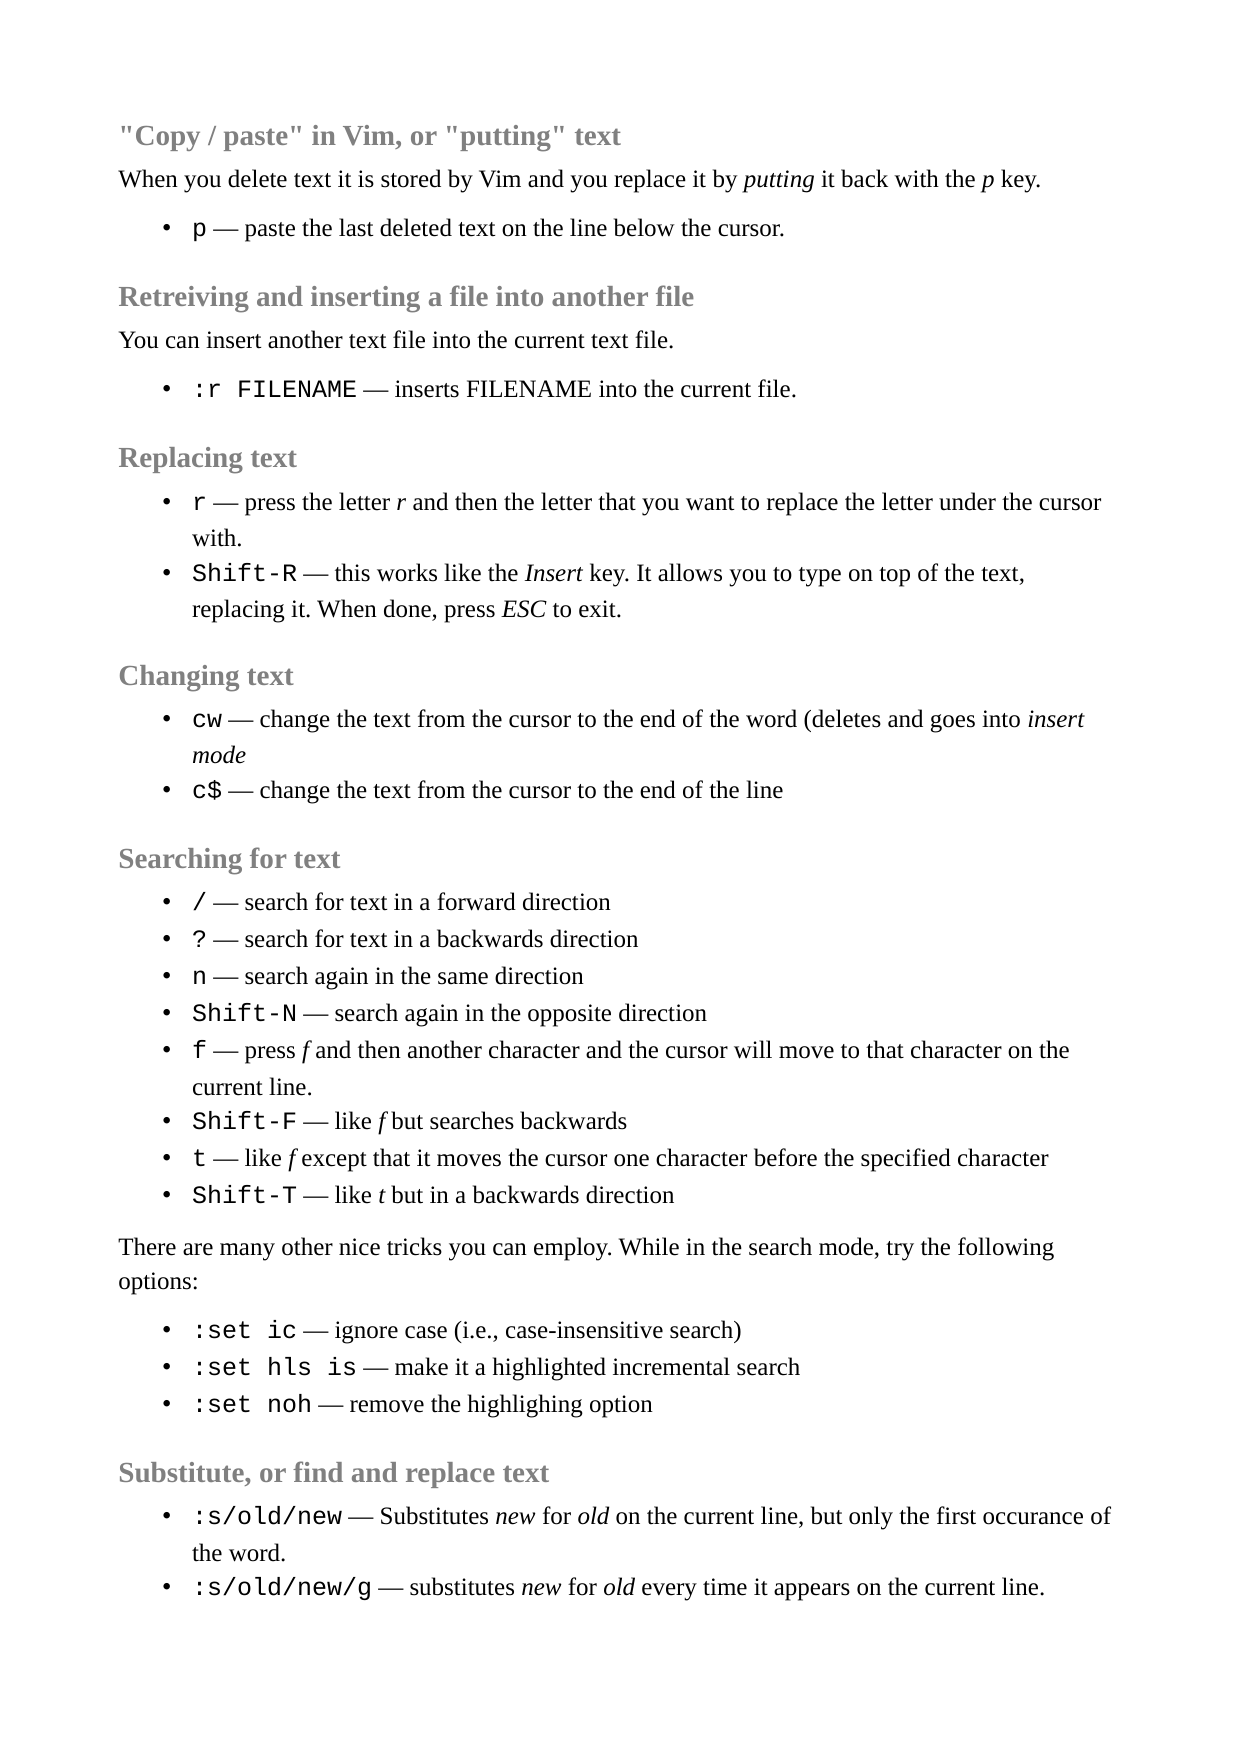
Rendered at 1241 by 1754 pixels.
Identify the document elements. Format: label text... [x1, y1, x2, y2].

list cw — change the text from the cursor to the end of the word (deletes and goes into insert mode [162, 704, 1122, 769]
list n — search again in the same direction [162, 961, 1122, 992]
subtitle Substitute, or find and replace text [118, 1455, 1122, 1489]
list / — search for text in a forward direction [162, 887, 1122, 918]
list :s/old/new/g — substitutes new for old every time it appears on the current line. [162, 1572, 1122, 1603]
list Shift-N — search again in the opposite direction [162, 998, 1122, 1029]
list :set hls is — make it a highlighted incremental search [162, 1352, 1122, 1383]
list :set ic — ignore case (i.e., case-insensitive search) [162, 1315, 1122, 1346]
subtitle Retreiving and inserting a file into another file [118, 279, 1122, 313]
list :s/old/new — Substitutes new for old on the current line, but only the first occurance of the word. [162, 1501, 1122, 1567]
text You can insert another text file into the current text file. [118, 325, 1122, 354]
list ? — search for text in a backwards direction [162, 924, 1122, 955]
text There are many other nice tricks you can employ. While in the search mode, try the following options: [118, 1232, 1122, 1295]
list p — paste the last deleted text on the line below the cursor. [162, 213, 1122, 244]
list r — press the letter r and then the letter that you want to replace the letter under the cursor with. [162, 487, 1122, 552]
subtitle "Copy / paste" in Vim, or "putting" text [118, 118, 1122, 152]
subtitle Replacing text [118, 441, 1122, 474]
list Shift-R — this works like the Insert key. It allows you to type on top of the text, replacing it. When done, press ESC to exit. [162, 558, 1122, 623]
list Shift-F — like f but searches backwards [162, 1106, 1122, 1137]
list f — press f and then another character and the cursor will move to that character on the current line. [162, 1035, 1122, 1100]
list Shift-T — like t but in a backwards direction [162, 1180, 1122, 1211]
text When you delete text it is stored by Vim and you replace it by putting it back with the p key. [118, 164, 1122, 193]
list c$ — change the text from the cursor to the end of the line [162, 775, 1122, 806]
list t — like f except that it moves the cursor one character before the specified character [162, 1143, 1122, 1174]
subtitle Changing text [118, 658, 1122, 691]
list :set noh — remove the highlighing option [162, 1389, 1122, 1420]
subtitle Searching for text [118, 841, 1122, 875]
list :r FILENAME — inserts FILENAME into the current file. [162, 374, 1122, 405]
